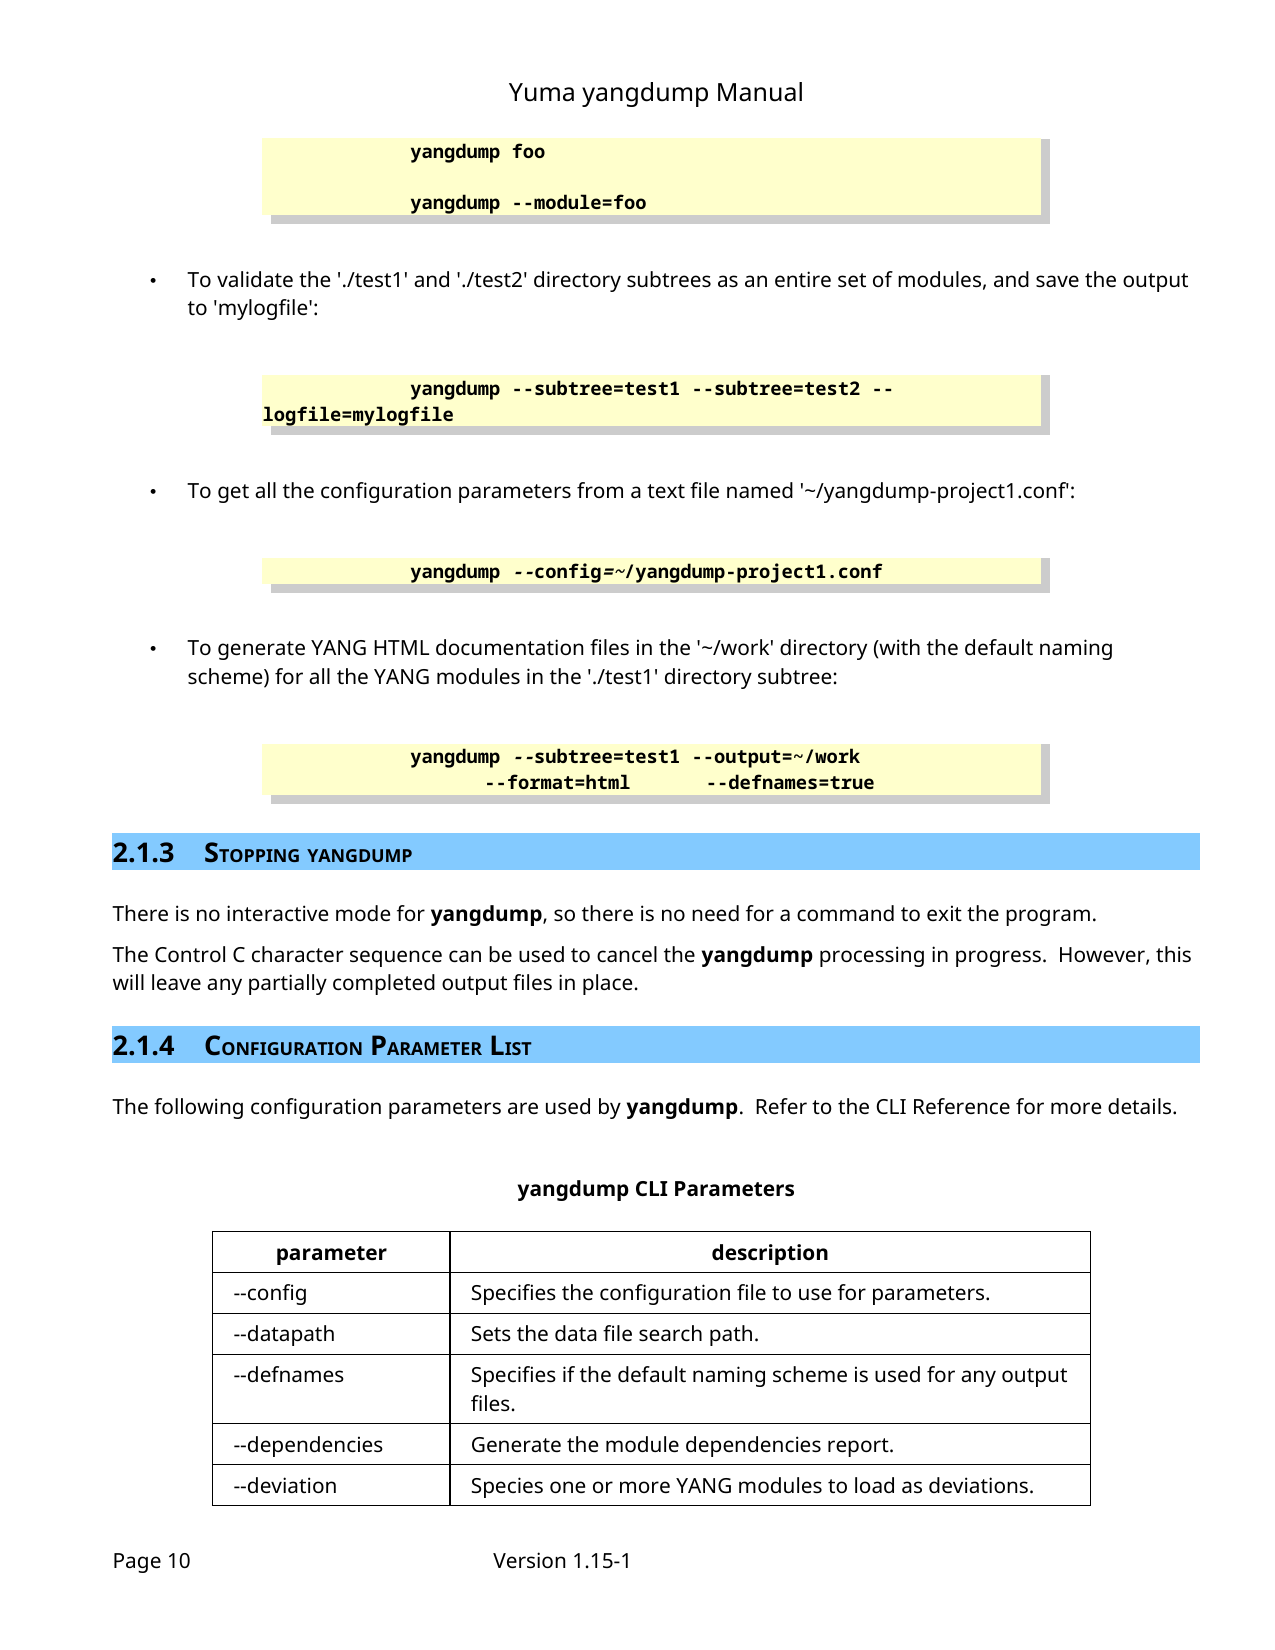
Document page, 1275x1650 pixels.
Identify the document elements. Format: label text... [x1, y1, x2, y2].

table_cell --dependencies [213, 1424, 449, 1464]
text There is no interactive mode for yangdump, so there is no need for a command to exit the program. [112, 899, 1200, 927]
table_cell Species one or more YANG modules to load as deviations. [451, 1465, 1090, 1505]
table_header description [451, 1232, 1090, 1272]
list To get all the configuration parameters from a text file named '~/yangdump-project1.conf': [150, 476, 1200, 505]
text yangdump --config=~/yangdump-project1.conf [262, 558, 1041, 584]
table_cell Specifies the configuration file to use for parameters. [451, 1273, 1090, 1313]
text yangdump foo [262, 138, 1041, 164]
table_cell --deviation [213, 1465, 449, 1505]
list To validate the './test1' and './test2' directory subtrees as an entire set of modules, and save the output to 'mylogfile': [150, 265, 1200, 322]
table_header parameter [213, 1232, 449, 1272]
table_cell Generate the module dependencies report. [451, 1424, 1090, 1464]
list To generate YANG HTML documentation files in the '~/work' directory (with the default naming scheme) for all the YANG modules in the './test1' directory subtree: [150, 633, 1200, 690]
text yangdump --subtree=test1 --output=~/work --format=html --defnames=true [262, 744, 1041, 795]
table_cell --datapath [213, 1314, 449, 1354]
text yangdump --module=foo [262, 189, 1041, 215]
table_cell Sets the data file search path. [451, 1314, 1090, 1354]
subtitle yangdump CLI Parameters [127, 1174, 1185, 1202]
text yangdump --subtree=test1 --subtree=test2 --logfile=mylogfile [262, 375, 1041, 426]
table_cell Specifies if the default naming scheme is used for any output files. [451, 1355, 1090, 1423]
text The Control C character sequence can be used to cancel the yangdump processing in progress. However, this will leave any partially completed output files in place. [112, 940, 1200, 997]
table_cell --config [213, 1273, 449, 1313]
text The following configuration parameters are used by yangdump. Refer to the CLI Reference for more details. [112, 1092, 1200, 1121]
table_cell --defnames [213, 1355, 449, 1423]
subtitle Stopping yangdump [112, 833, 1200, 870]
subtitle Configuration Parameter List [112, 1026, 1200, 1063]
